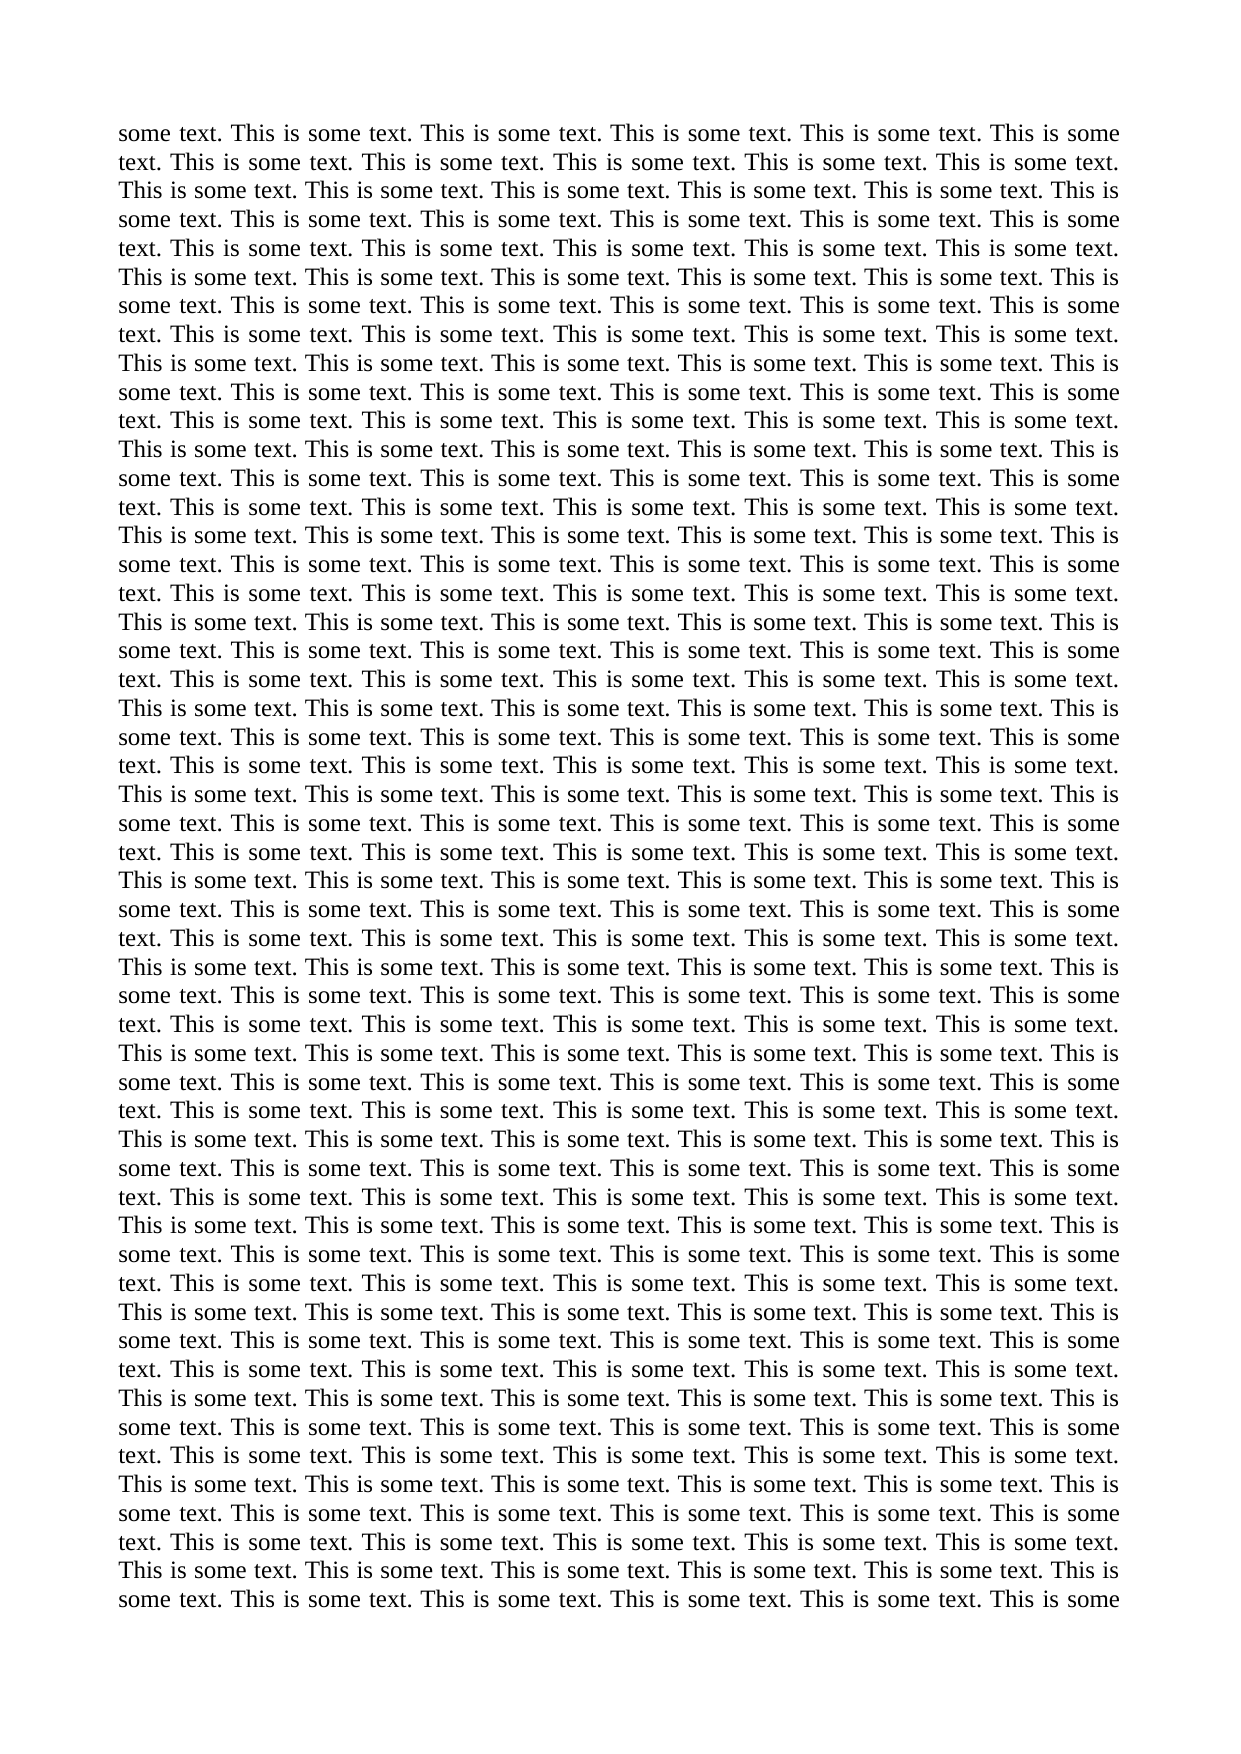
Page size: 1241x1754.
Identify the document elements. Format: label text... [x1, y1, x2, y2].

text some text. This is some text. This is some text. This is some text. This is some text. This is some text. This is some text. This is some text. This is some text. This is some text. This is some text. This is some text. This is some text. This is some text. This is some text. This is some text. This is some text. This is some text. This is some text. This is some text. This is some text. This is some text. This is some text. This is some text. This is some text. This is some text. This is some text. This is some text. This is some text. This is some text. This is some text. This is some text. This is some text. This is some text. This is some text. This is some text. This is some text. This is some text. This is some text. This is some text. This is some text. This is some text. This is some text. This is some text. This is some text. This is some text. This is some text. This is some text. This is some text. This is some text. This is some text. This is some text. This is some text. This is some text. This is some text. This is some text. This is some text. This is some text. This is some text. This is some text. This is some text. This is some text. This is some text. This is some text. This is some text. This is some text. This is some text. This is some text. This is some text. This is some text. This is some text. This is some text. This is some text. This is some text. This is some text. This is some text. This is some text. This is some text. This is some text. This is some text. This is some text. This is some text. This is some text. This is some text. This is some text. This is some text. This is some text. This is some text. This is some text. This is some text. This is some text. This is some text. This is some text. This is some text. This is some text. This is some text. This is some text. This is some text. This is some text. This is some text. This is some text. This is some text. This is some text. This is some text. This is some text. This is some text. This is some text. This is some text. This is some text. This is some text. This is some text. This is some text. This is some text. This is some text. This is some text. This is some text. This is some text. This is some text. This is some text. This is some text. This is some text. This is some text. This is some text. This is some text. This is some text. This is some text. This is some text. This is some text. This is some text. This is some text. This is some text. This is some text. This is some text. This is some text. This is some text. This is some text. This is some text. This is some text. This is some text. This is some text. This is some text. This is some text. This is some text. This is some text. This is some text. This is some text. This is some text. This is some text. This is some text. This is some text. This is some text. This is some text. This is some text. This is some text. This is some text. This is some text. This is some text. This is some text. This is some text. This is some text. This is some text. This is some text. This is some text. This is some text. This is some text. This is some text. This is some text. This is some text. This is some text. This is some text. This is some text. This is some text. This is some text. This is some text. This is some text. This is some text. This is some text. This is some text. This is some text. This is some text. This is some text. This is some text. This is some text. This is some text. This is some text. This is some text. This is some text. This is some text. This is some text. This is some text. This is some text. This is some text. This is some text. This is some text. This is some text. This is some text. This is some text. This is some text. This is some text. This is some text. This is some text. This is some text. This is some text. This is some text. This is some text. This is some text. This is some text. This is some text. This is some text. This is some text. This is some text. This is some text. This is some text. This is some text. This is some text. This is some text. This is some text. This is some text. This is some text. This is some text. This is some text. This is some text. This is some text. This is some text. This is some text. This is some text. This is some text. This is some text. This is some text. This is some text. This is some text. This is some text. This is some text. This is some text. This is some text. This is some text. This is some text. This is some text. This is some text. This is some text. This is some text. This is some text. This is some text. This is some text. This is some text. This is some text. This is some text. This is some text. This is some text. This is some text. This is some text. This is some text. This is some text. This is some text. This is some text. This is some text. This is some text. This is some text. This is some text. This is some text. This is some text. This is some text. This is some text. This is some text. This is some text. This is some text. This is some text. This is some text. This is some text. This is some text. This is some text. This is some text. This is some text. This is some text. This is some text. This is some text. This is some text. This is some [118, 118, 1122, 1613]
